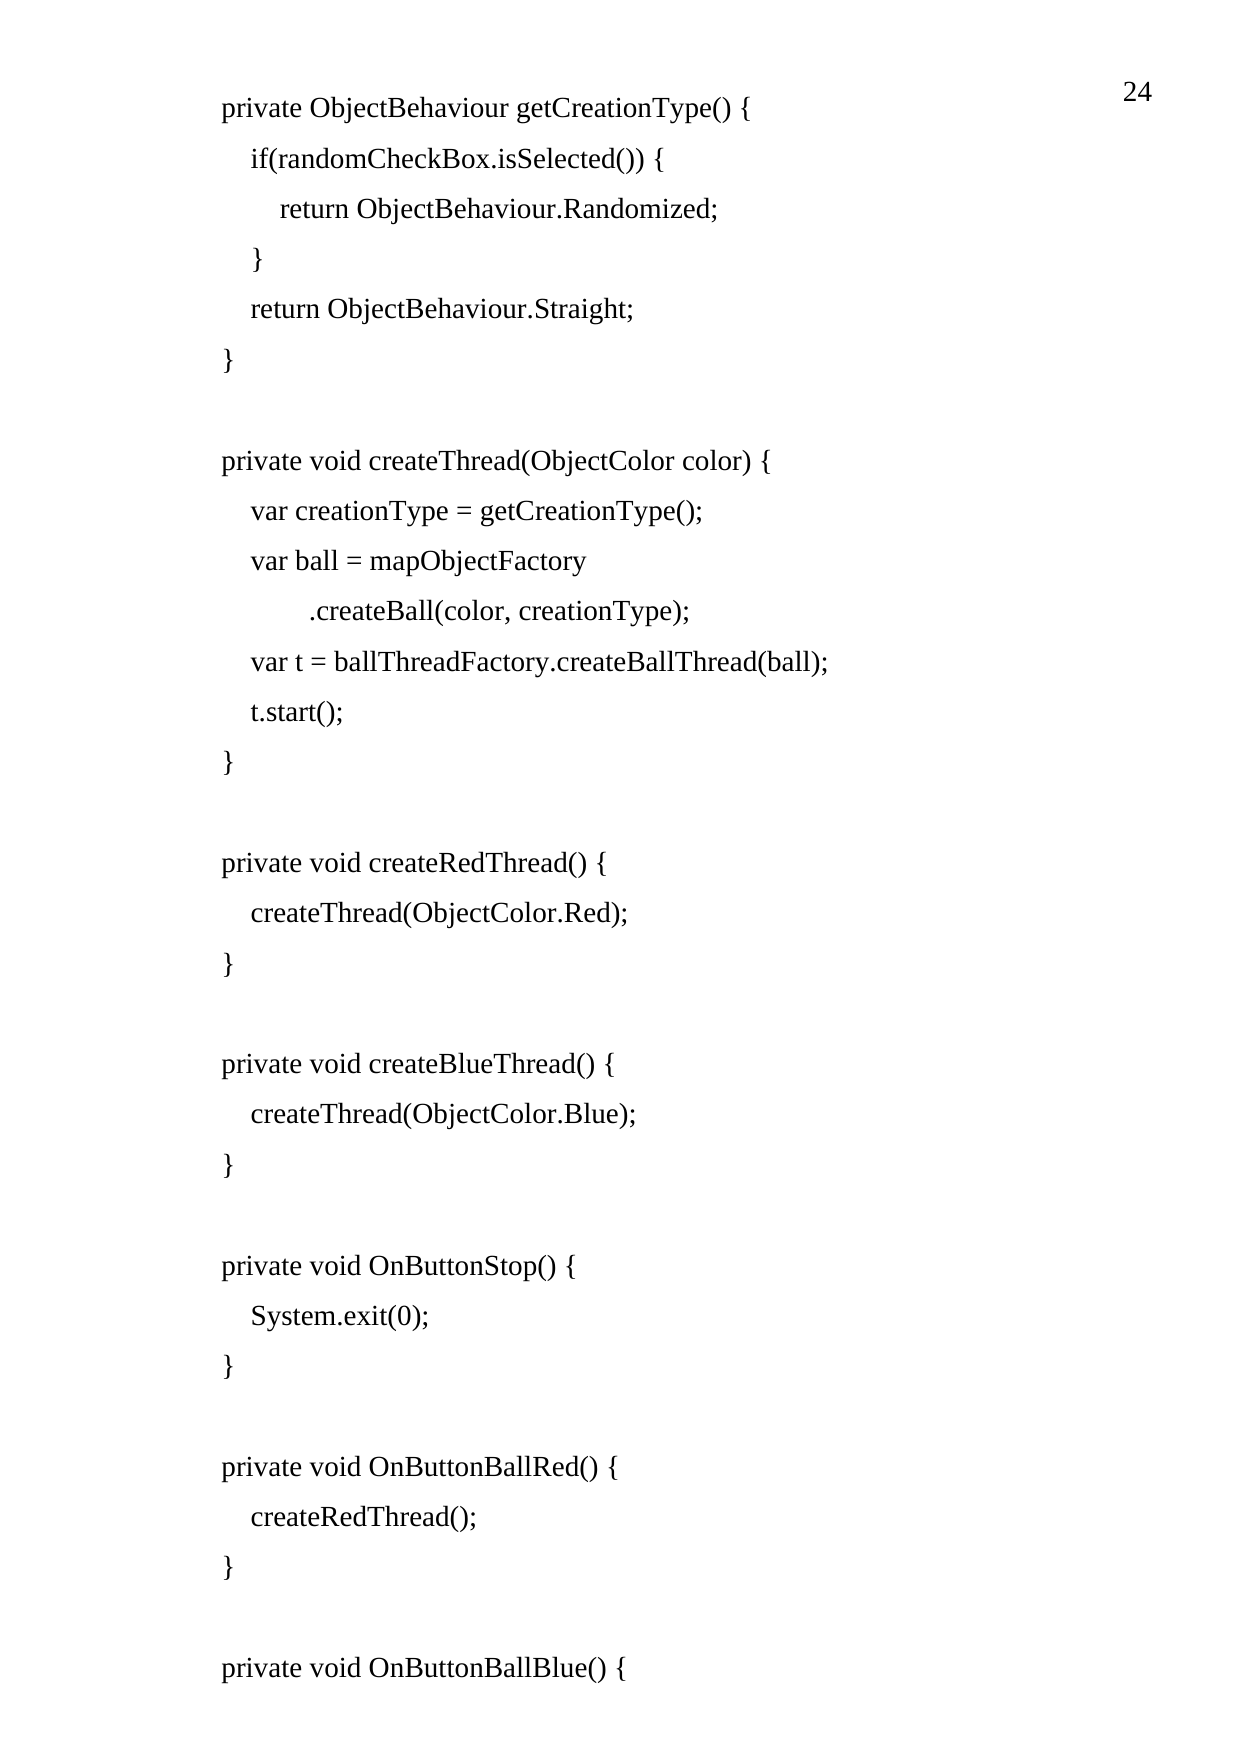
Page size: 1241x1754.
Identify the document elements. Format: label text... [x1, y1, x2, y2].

text } [118, 241, 1122, 275]
text } [118, 744, 1122, 778]
text return ObjectBehaviour.Randomized; [118, 191, 1122, 224]
text private void OnButtonStop() { [118, 1248, 1122, 1281]
text private void OnButtonBallBlue() { [118, 1650, 1122, 1684]
text var t = ballThreadFactory.createBallThread(ball); [118, 644, 1122, 677]
text } [118, 1348, 1122, 1382]
text private void createRedThread() { [118, 845, 1122, 879]
text private ObjectBehaviour getCreationType() { [118, 90, 1122, 124]
text private void OnButtonBallRed() { [118, 1449, 1122, 1482]
text private void createBlueThread() { [118, 1046, 1122, 1080]
text .createBall(color, creationType); [118, 593, 1122, 627]
text createThread(ObjectColor.Red); [118, 895, 1122, 929]
text } [118, 1549, 1122, 1583]
text System.exit(0); [118, 1298, 1122, 1331]
text if(randomCheckBox.isSelected()) { [118, 141, 1122, 174]
text return ObjectBehaviour.Straight; [118, 292, 1122, 325]
text } [118, 946, 1122, 979]
text createRedThread(); [118, 1499, 1122, 1533]
text private void createThread(ObjectColor color) { [118, 443, 1122, 476]
text t.start(); [118, 694, 1122, 728]
text var ball = mapObjectFactory [118, 543, 1122, 577]
text var creationType = getCreationType(); [118, 493, 1122, 526]
text } [118, 1147, 1122, 1181]
text } [118, 342, 1122, 376]
text createThread(ObjectColor.Blue); [118, 1097, 1122, 1130]
